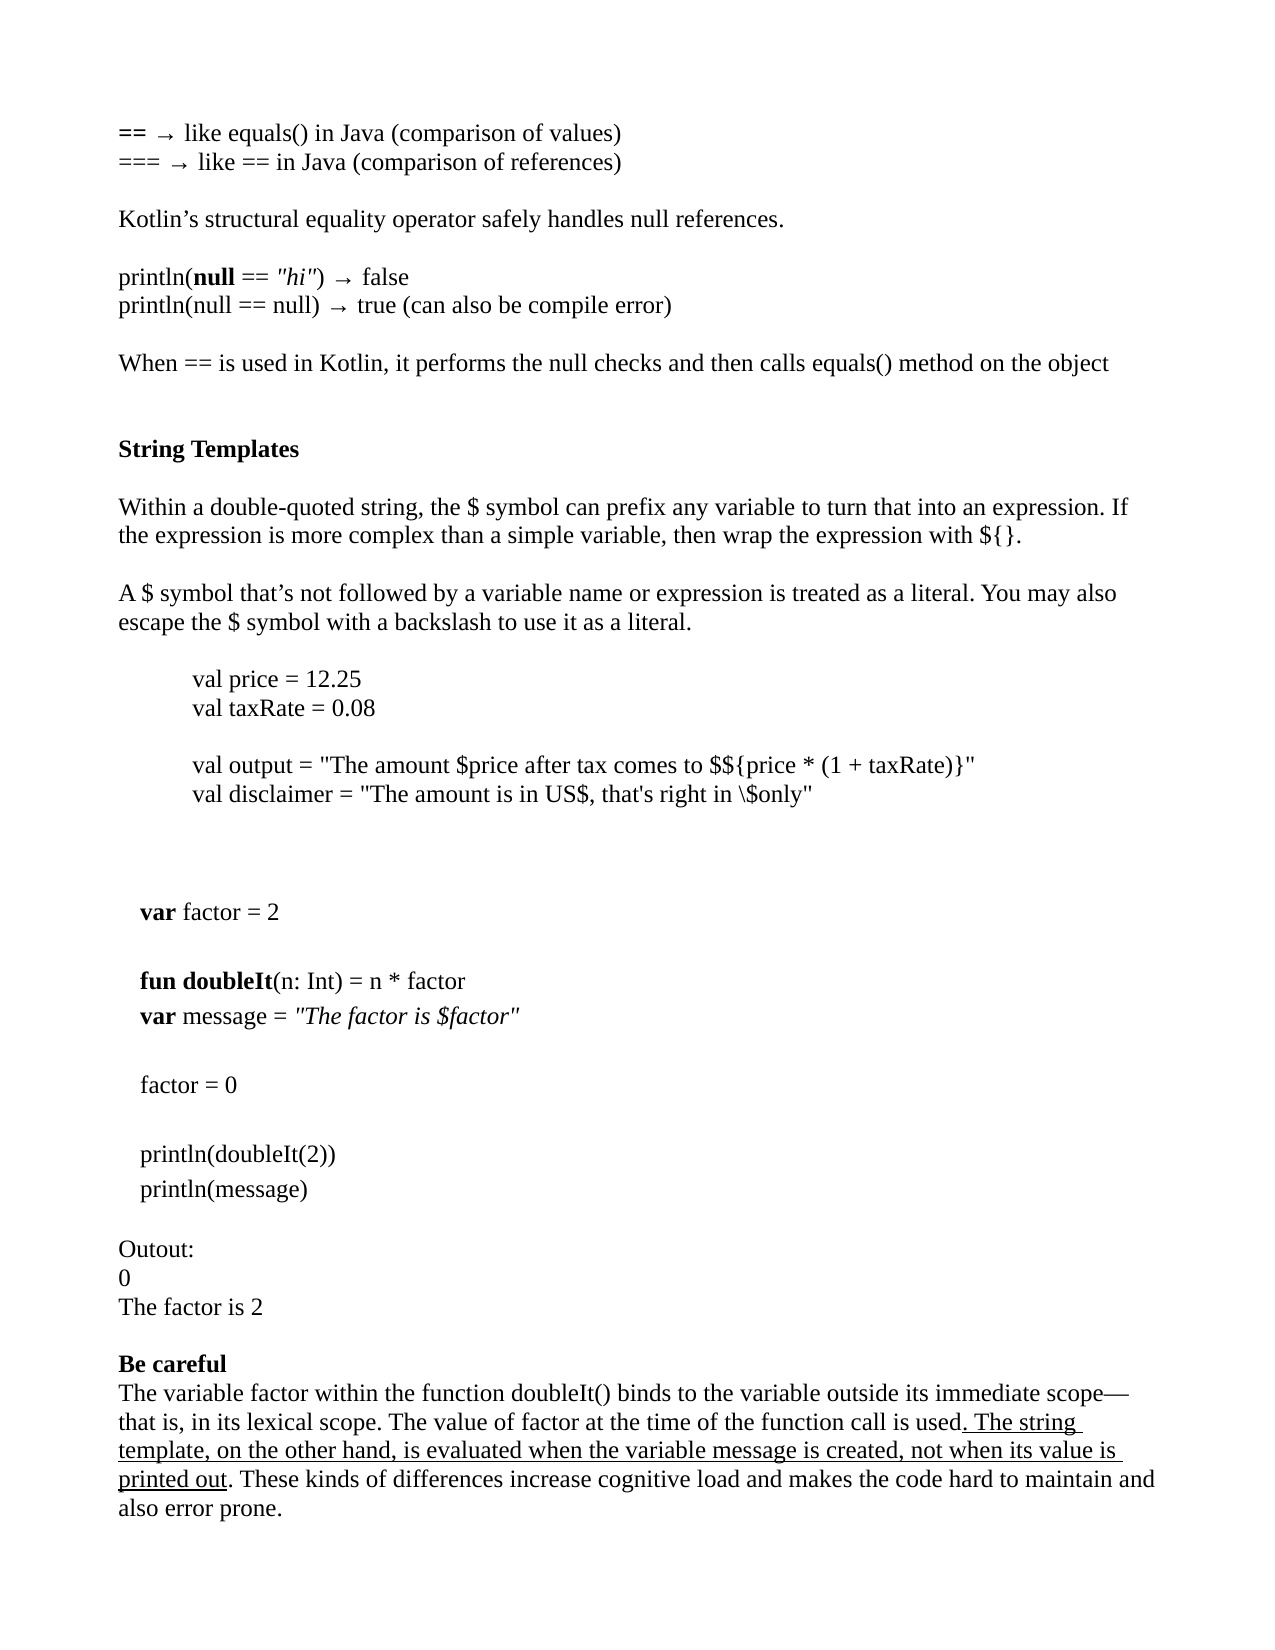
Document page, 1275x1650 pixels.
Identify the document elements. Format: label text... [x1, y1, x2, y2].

table_header [118, 894, 137, 929]
text Within a double-quoted string, the $ symbol can prefix any variable to turn that into an expression. If the expression is more complex than a simple variable, then wrap the expression with ${}. [118, 492, 1157, 549]
table_cell [137, 929, 531, 963]
text ​ ​val​ output = ​"The amount $price after tax comes to $${price * (1 + taxRate)}"​ [118, 751, 1157, 779]
table_header ​var​ factor = 2 [137, 894, 531, 929]
table_cell ​ [118, 1136, 137, 1171]
text Outout: [118, 1234, 1157, 1263]
table_cell [137, 1102, 531, 1136]
table_cell [137, 1033, 531, 1067]
table_cell ​fun​ ​doubleIt​(n: Int) = n * factor [137, 964, 531, 998]
text A $ symbol that’s not followed by a variable name or expression is treated as a literal. You may also escape the $ symbol with a backslash to use it as a literal. ​val​ price = 12.25 [118, 578, 1157, 693]
table_cell ​ [118, 1067, 137, 1102]
text Kotlin’s structural equality operator safely handles null references. [118, 204, 1157, 233]
table_cell factor = 0 [137, 1067, 531, 1102]
table_cell ​ [118, 1033, 137, 1067]
text println(​null​ == ​"hi"​) → false [118, 262, 1157, 291]
table_cell ​ [118, 998, 137, 1033]
text The factor is 2 [118, 1292, 1157, 1321]
table_cell println(doubleIt(2)) [137, 1136, 531, 1171]
table_cell ​ [118, 929, 137, 963]
text 0 [118, 1263, 1157, 1292]
text ​ ​val​ taxRate = 0.08 [118, 693, 1157, 722]
text ​ ​val​ disclaimer = ​"The amount is in US$, that's right in \$only"​ [118, 779, 1157, 808]
text When == is used in Kotlin, it performs the null checks and then calls equals() method on the object [118, 348, 1157, 377]
text == → like equals() in Java (comparison of values) === → like == in Java (comparison of references) [118, 118, 1157, 176]
table_cell println(message) [137, 1171, 531, 1206]
text ​ [118, 722, 1157, 751]
table_cell ​ [118, 1102, 137, 1136]
table_cell ​ [118, 1171, 137, 1206]
table_cell ​var​ message = ​"The factor is $factor"​ [137, 998, 531, 1033]
text println(null == null) → true (can also be compile error) [118, 291, 1157, 348]
table_cell ​ [118, 964, 137, 998]
text String Templates [118, 434, 1157, 463]
text Be careful The variable factor within the function doubleIt() binds to the variable outside its immediate scope—that is, in its lexical scope. The value of factor at the time of the function call is used. The string template, on the other hand, is evaluated when the variable message is created, not when its value is printed out. These kinds of differences increase cognitive load and makes the code hard to maintain and also error prone. [118, 1349, 1157, 1522]
